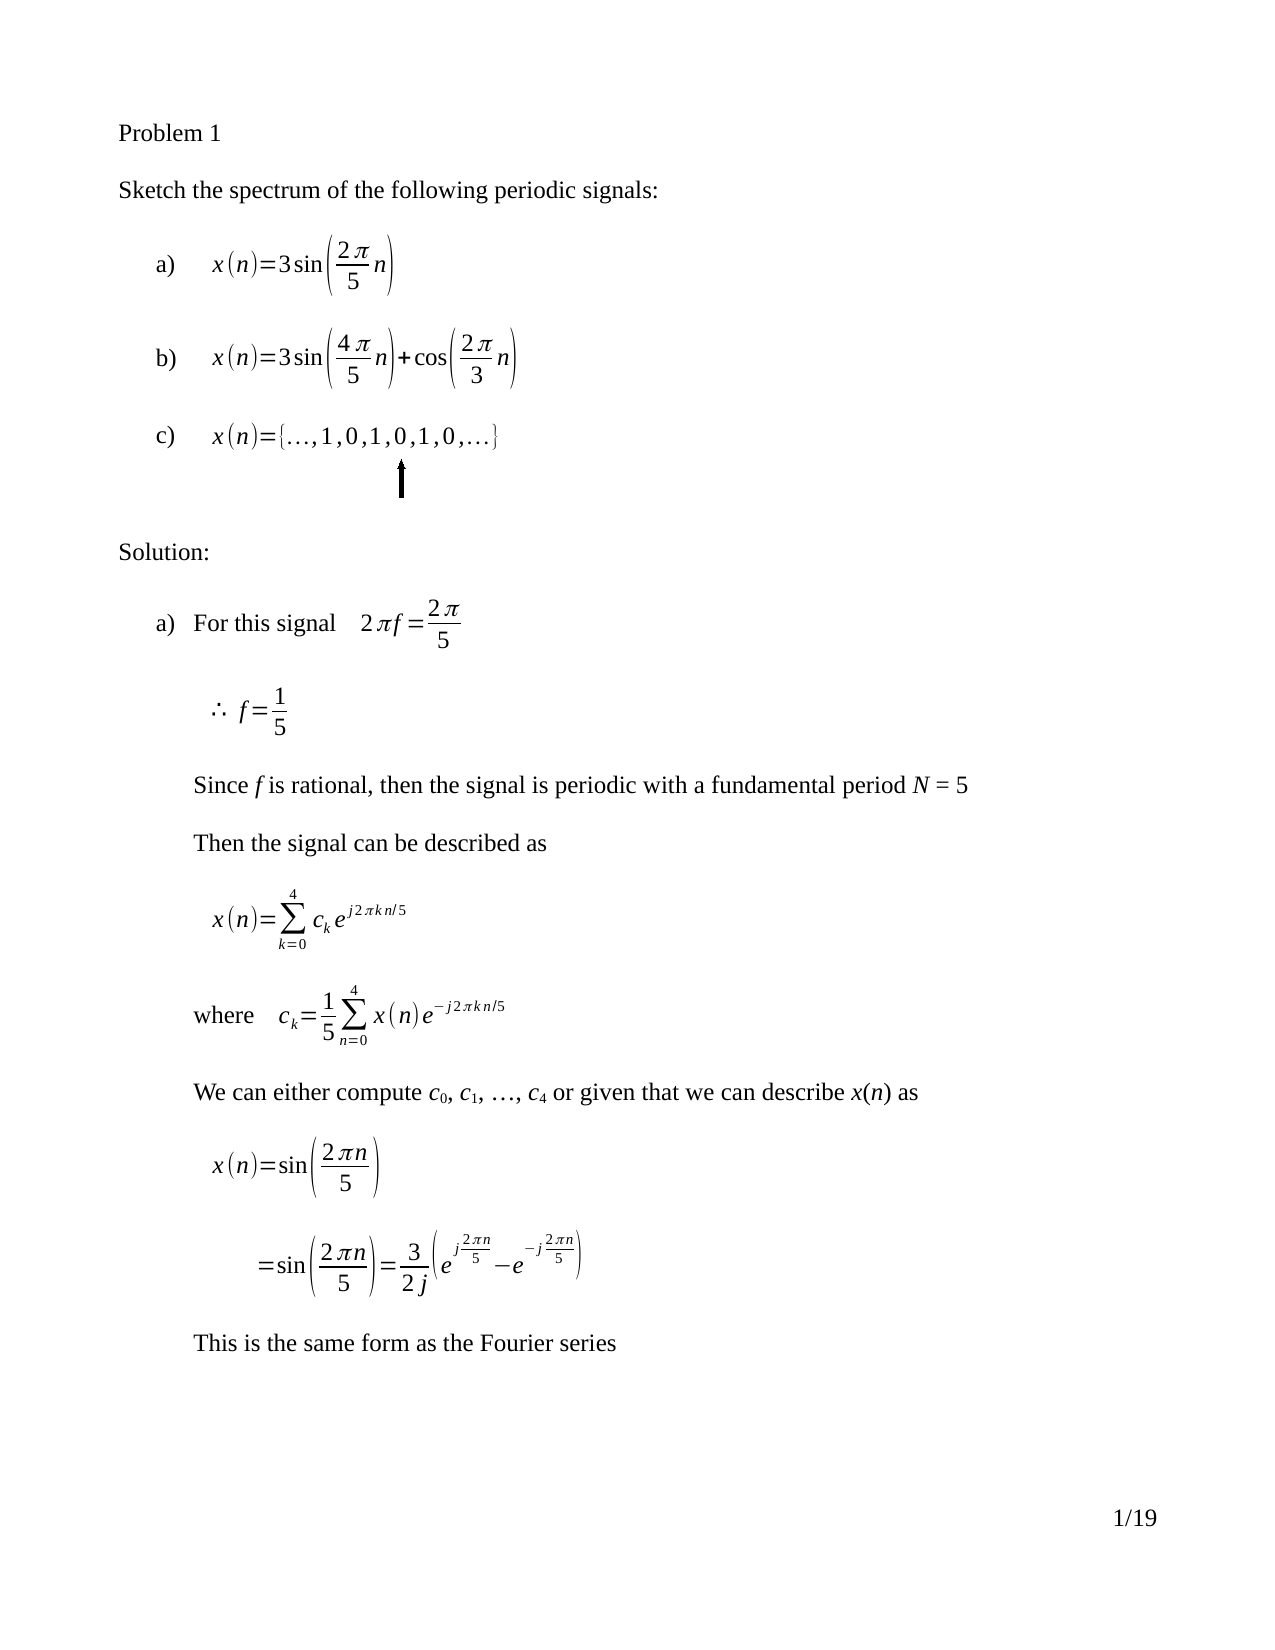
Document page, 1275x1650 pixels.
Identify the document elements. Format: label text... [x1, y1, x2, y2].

list We can either compute c0, c1, …, c4 or given that we can describe x(n) as [156, 1077, 1157, 1106]
text Solution: [118, 537, 1157, 566]
list For this signal [156, 595, 1157, 654]
list This is the same form as the Fourier series [156, 1328, 1157, 1357]
list Then the signal can be described as [156, 828, 1157, 857]
list where [156, 981, 1157, 1049]
list Since f is rational, then the signal is periodic with a fundamental period N = 5 [156, 770, 1157, 799]
text Problem 1 [118, 118, 1157, 147]
text Sketch the spectrum of the following periodic signals: [118, 176, 1157, 204]
